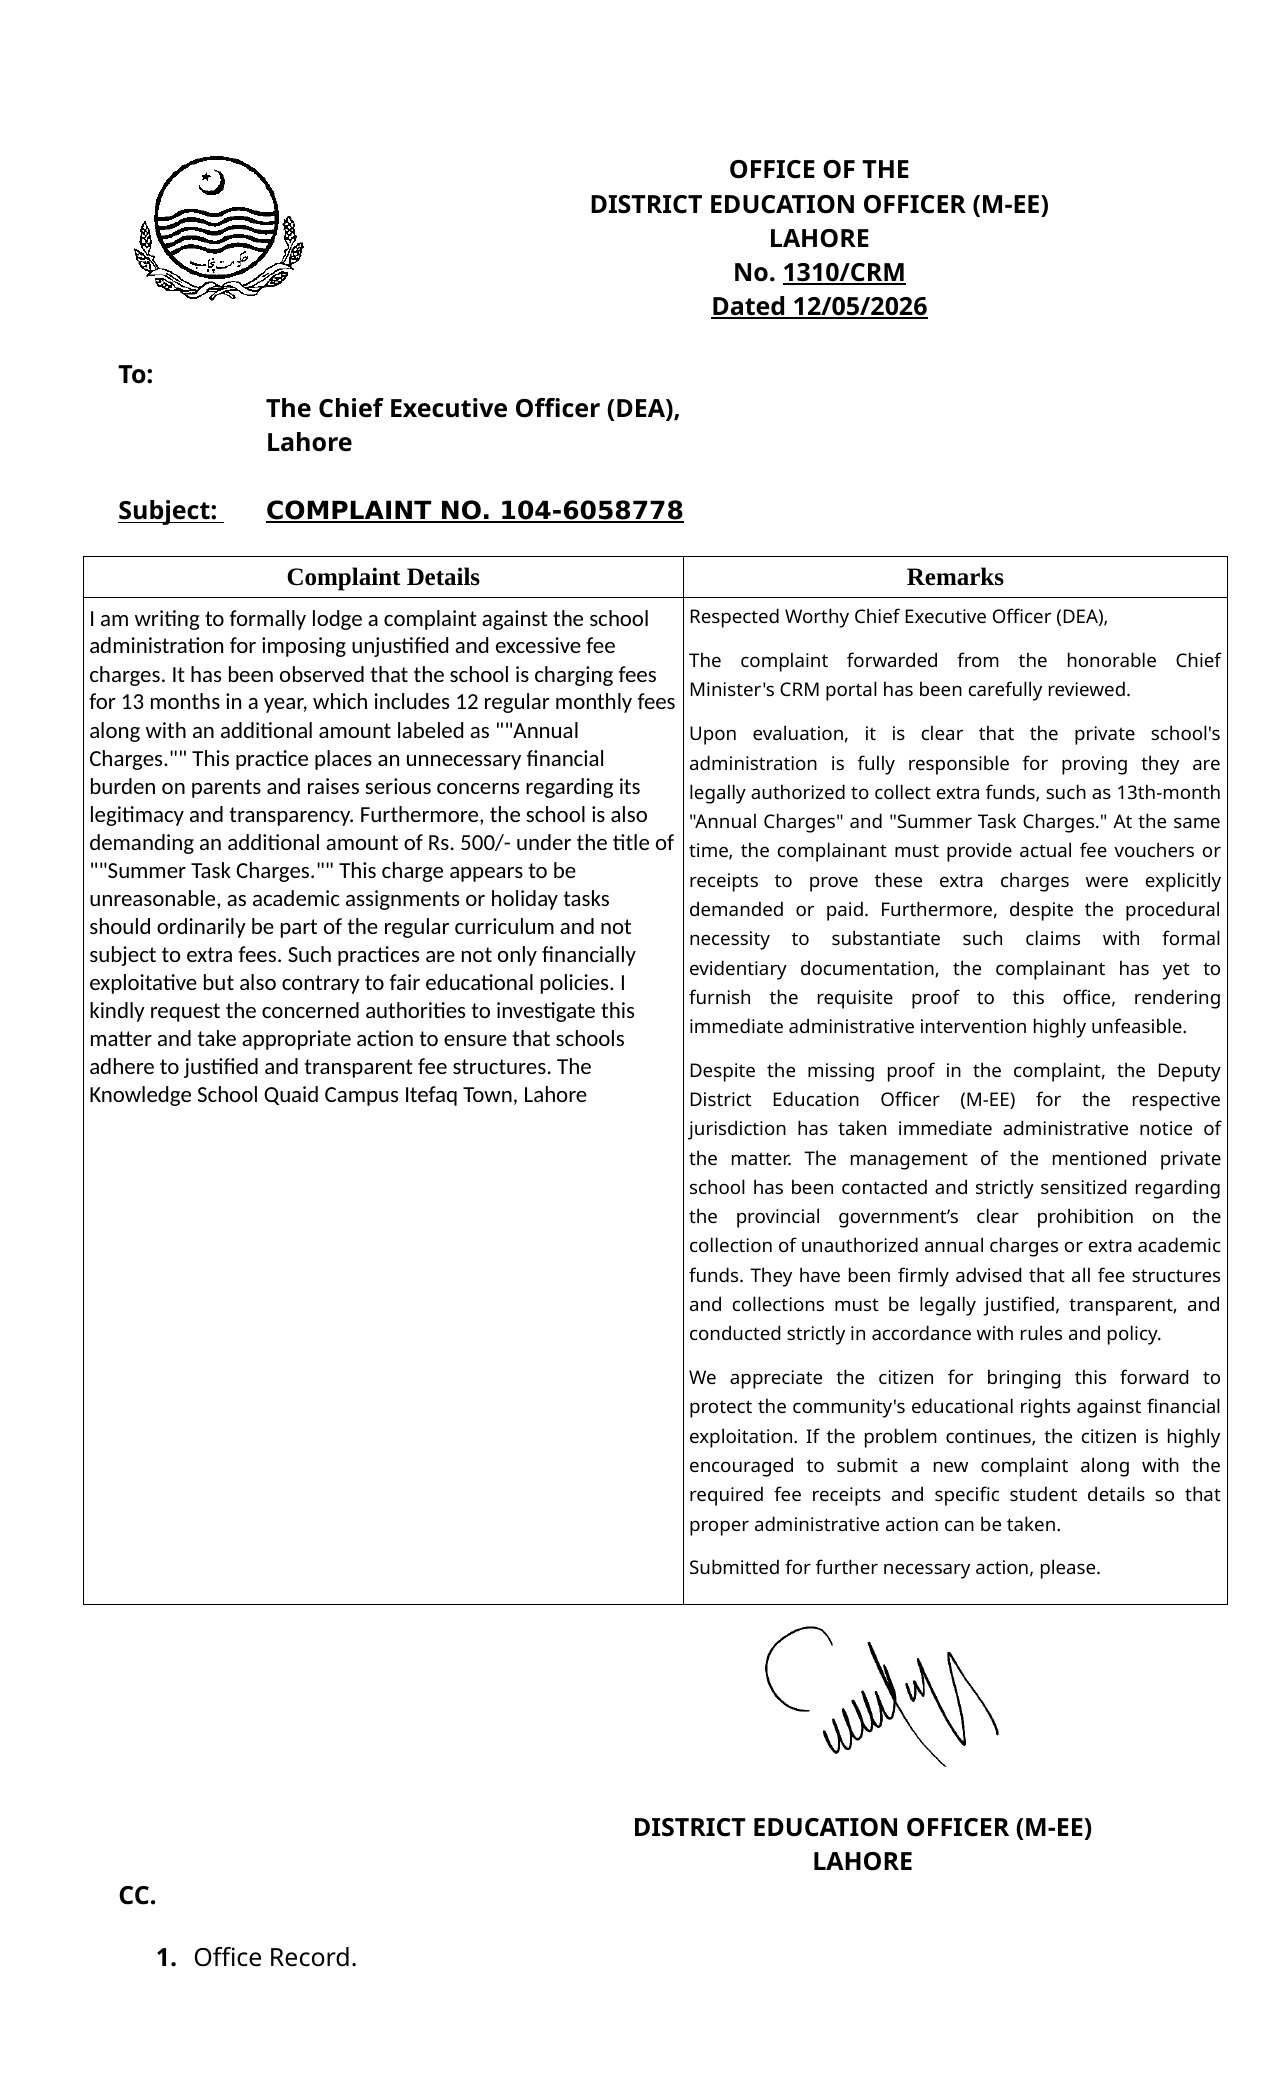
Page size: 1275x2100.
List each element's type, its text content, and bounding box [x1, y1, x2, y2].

list Office Record. [156, 1940, 1157, 1974]
picture [778, 1623, 1019, 1770]
table_header Remarks [684, 557, 1227, 597]
table_header [118, 152, 373, 322]
table_header Complaint Details [84, 557, 683, 597]
text CC. [118, 1877, 1157, 1911]
picture [130, 152, 308, 307]
text The Chief Executive Officer (DEA), [118, 391, 1157, 425]
text Subject: COMPLAINT NO. 104-6058778 [118, 493, 1157, 527]
text To: [118, 357, 1157, 391]
text Lahore [118, 425, 1157, 459]
text LAHORE [568, 1843, 1157, 1877]
table_header OFFICE OF THE DISTRICT EDUCATION OFFICER (M-EE) LAHORE No. 1310/CRM Dated 12/05/2026 [373, 152, 1116, 322]
table_cell I am writing to formally lodge a complaint against the school administration for imposing unjustified and excessive fee charges. It has been observed that the school is charging fees for 13 months in a year, which includes 12 regular monthly fees along with an additional amount labeled as ""Annual Charges."" This practice places an unnecessary financial burden on parents and raises serious concerns regarding its legitimacy and transparency. Furthermore, the school is also demanding an additional amount of Rs. 500/- under the title of ""Summer Task Charges."" This charge appears to be unreasonable, as academic assignments or holiday tasks should ordinarily be part of the regular curriculum and not subject to extra fees. Such practices are not only financially exploitative but also contrary to fair educational policies. I kindly request the concerned authorities to investigate this matter and take appropriate action to ensure that schools adhere to justified and transparent fee structures. The Knowledge School Quaid Campus Itefaq Town, Lahore [84, 598, 683, 1604]
text DISTRICT EDUCATION OFFICER (M-EE) [568, 1809, 1157, 1843]
table_cell Respected Worthy Chief Executive Officer (DEA), The complaint forwarded from the honorable Chief Minister's CRM portal has been carefully reviewed. Upon evaluation, it is clear that the private school's administration is fully responsible for proving they are legally authorized to collect extra funds, such as 13th-month "Annual Charges" and "Summer Task Charges." At the same time, the complainant must provide actual fee vouchers or receipts to prove these extra charges were explicitly demanded or paid. Furthermore, despite the procedural necessity to substantiate such claims with formal evidentiary documentation, the complainant has yet to furnish the requisite proof to this office, rendering immediate administrative intervention highly unfeasible. Despite the missing proof in the complaint, the Deputy District Education Officer (M-EE) for the respective jurisdiction has taken immediate administrative notice of the matter. The management of the mentioned private school has been contacted and strictly sensitized regarding the provincial government’s clear prohibition on the collection of unauthorized annual charges or extra academic funds. They have been firmly advised that all fee structures and collections must be legally justified, transparent, and conducted strictly in accordance with rules and policy. We appreciate the citizen for bringing this forward to protect the community's educational rights against financial exploitation. If the problem continues, the citizen is highly encouraged to submit a new complaint along with the required fee receipts and specific student details so that proper administrative action can be taken. Submitted for further necessary action, please. [684, 598, 1227, 1604]
